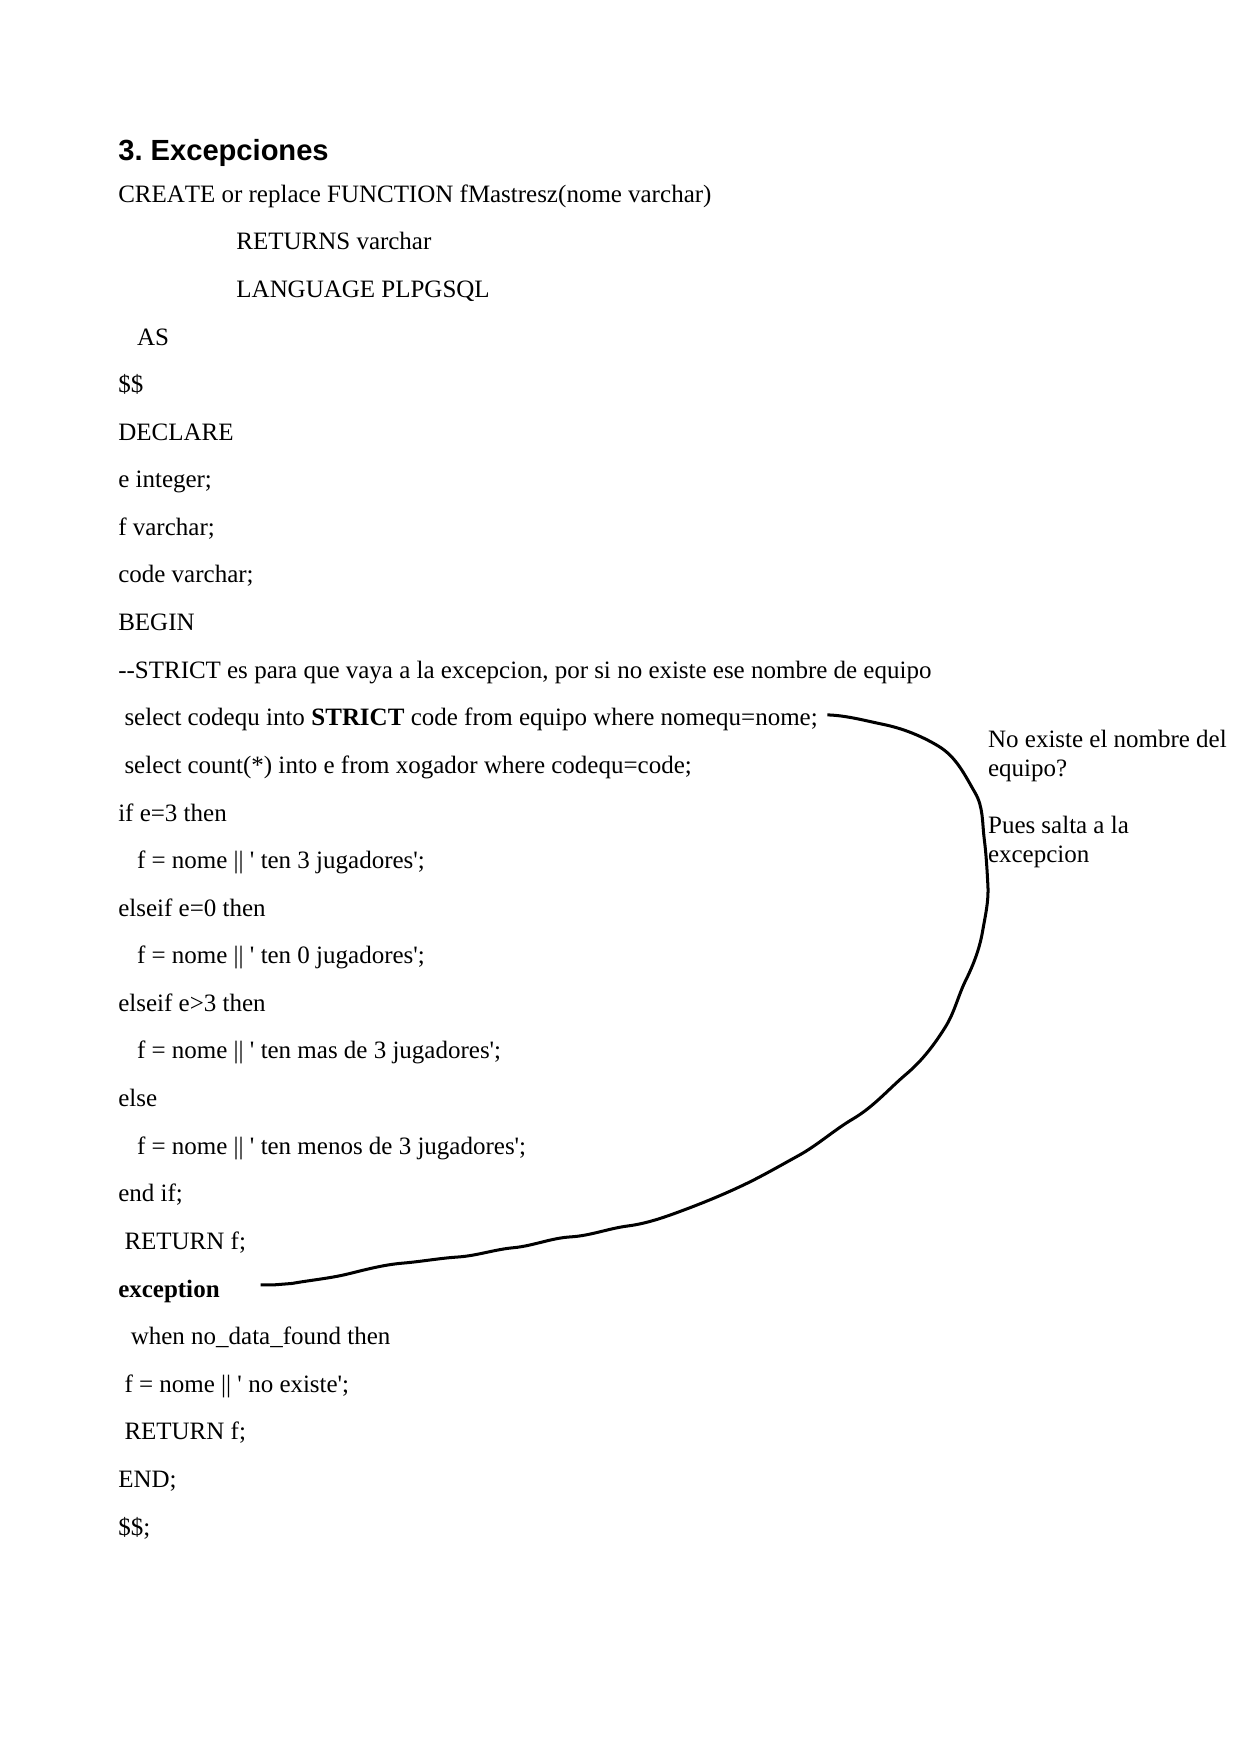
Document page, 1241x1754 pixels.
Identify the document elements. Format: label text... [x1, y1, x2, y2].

text elseif e=0 then [118, 893, 986, 922]
text else [118, 1083, 892, 1112]
text --STRICT es para que vaya a la excepcion, por si no existe ese nombre de equipo [118, 655, 1122, 683]
text LANGUAGE PLPGSQL [118, 274, 1122, 303]
text $$ [118, 369, 1122, 398]
text end if; [118, 1178, 752, 1207]
text f varchar; [118, 512, 1122, 541]
text select count(*) into e from xogador where codequ=code; [118, 750, 964, 779]
text RETURN f; [118, 1416, 1122, 1445]
text f = nome || ' no existe'; [118, 1369, 1122, 1398]
text AS [118, 322, 1122, 350]
text RETURNS varchar [118, 226, 1122, 255]
text f = nome || ' ten mas de 3 jugadores'; [118, 1036, 937, 1064]
text e integer; [118, 464, 1122, 493]
text code varchar; [118, 559, 1122, 588]
text exception [118, 1274, 1122, 1302]
text select codequ into STRICT code from equipo where nomequ=nome; [118, 702, 1122, 731]
text when no_data_found then [118, 1321, 1122, 1350]
text elseif e>3 then [118, 988, 960, 1017]
text [699, 1178, 1122, 1207]
text [987, 893, 1122, 922]
text [921, 1036, 1122, 1064]
text CREATE or replace FUNCTION fMastresz(nome varchar) [118, 179, 1122, 207]
text [974, 940, 1122, 969]
text select count(*) into e from xogador where codequ=code; [948, 750, 1122, 779]
text if e=3 then [118, 798, 981, 826]
text $$; [118, 1512, 1122, 1540]
text RETURN f; [118, 1226, 613, 1255]
text BEGIN [118, 607, 1122, 636]
text [953, 988, 1122, 1017]
text f = nome || ' ten menos de 3 jugadores'; [118, 1131, 830, 1159]
text [868, 1083, 1122, 1112]
text f = nome || ' ten 3 jugadores'; [987, 845, 1122, 874]
text [487, 1226, 1122, 1255]
text if e=3 then [980, 798, 1122, 826]
subtitle 3. Excepciones [118, 133, 1122, 166]
text DECLARE [118, 417, 1122, 446]
text END; [118, 1464, 1122, 1493]
text [798, 1131, 1122, 1159]
text f = nome || ' ten 0 jugadores'; [118, 940, 979, 969]
text f = nome || ' ten 3 jugadores'; [118, 845, 985, 874]
